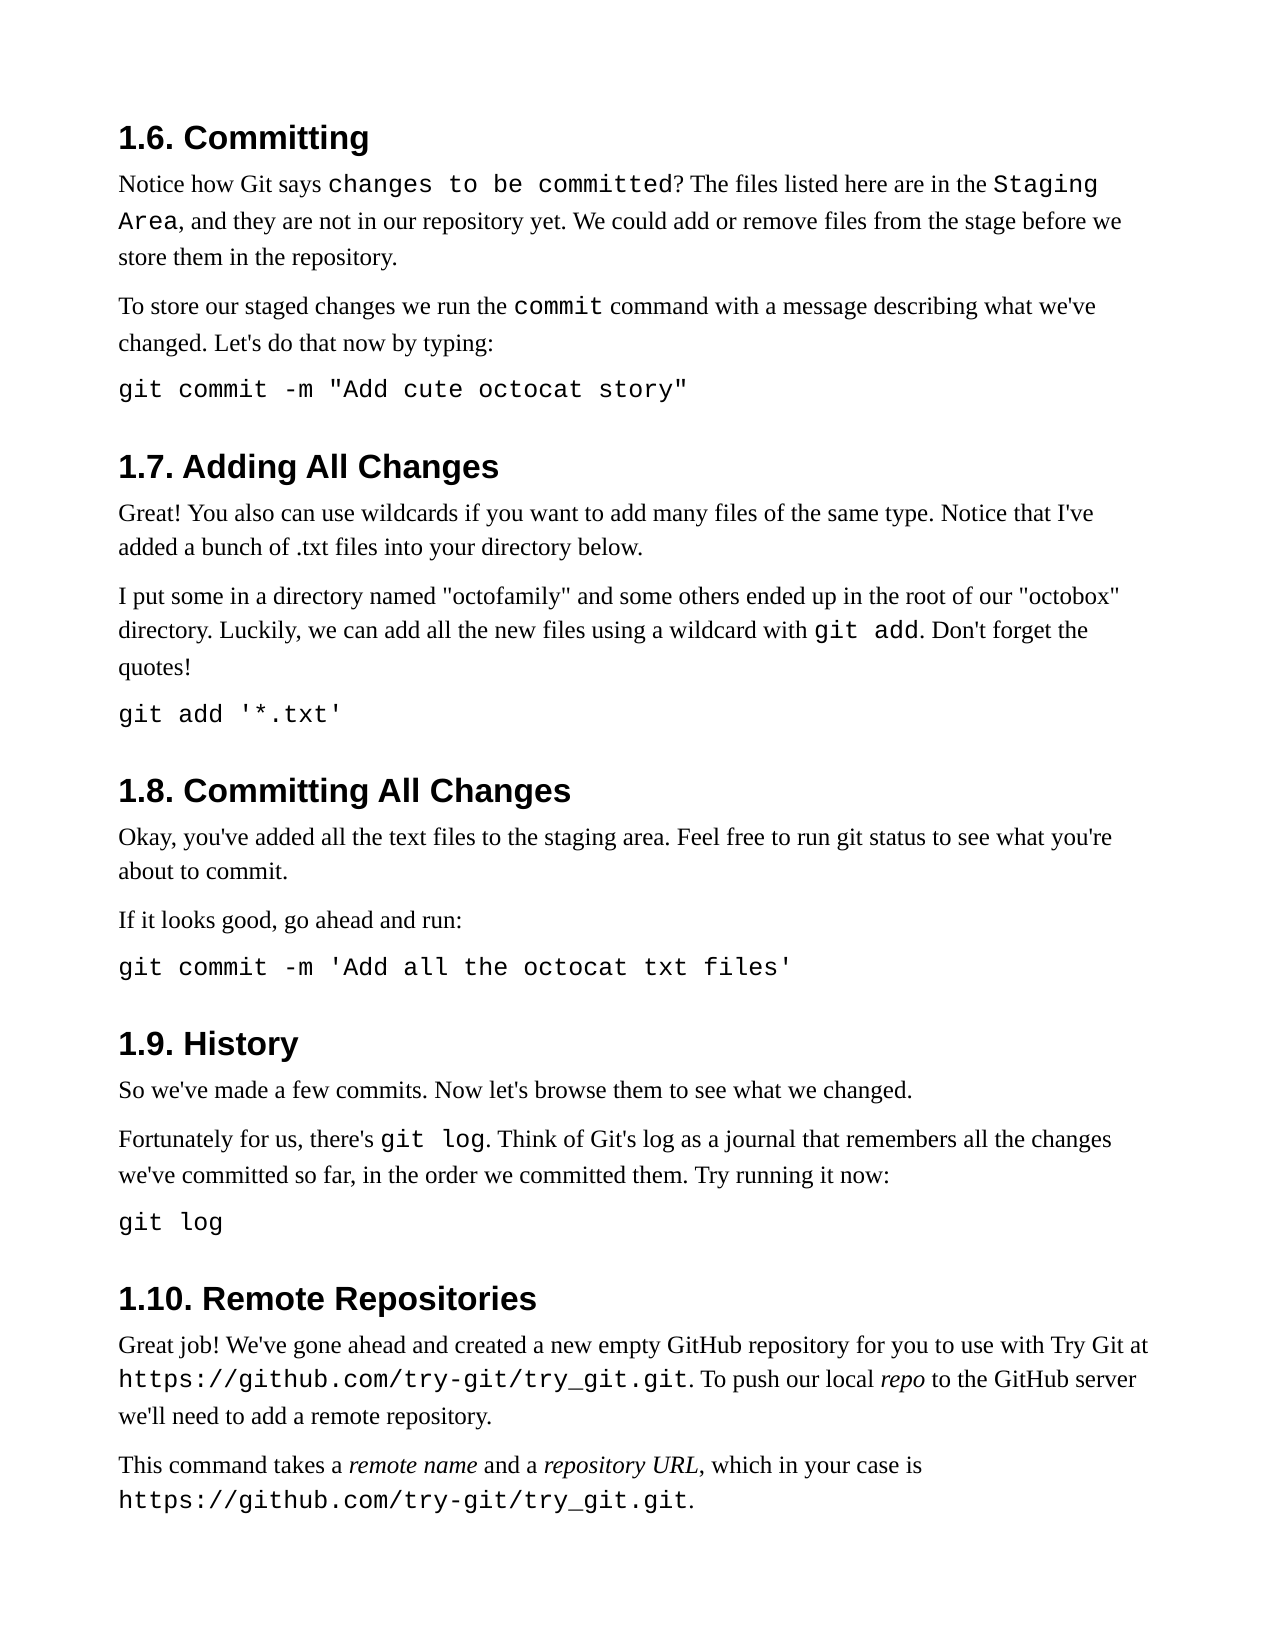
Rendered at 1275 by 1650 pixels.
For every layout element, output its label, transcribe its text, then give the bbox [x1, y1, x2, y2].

text Great job! We've gone ahead and created a new empty GitHub repository for you to use with Try Git at https://github.com/try-git/try_git.git. To push our local repo to the GitHub server we'll need to add a remote repository. [118, 1330, 1157, 1430]
text If it looks good, go ahead and run: [118, 905, 1157, 934]
text Fortunately for us, there's git log. Think of Git's log as a journal that remembers all the changes we've committed so far, in the order we committed them. Try running it now: [118, 1124, 1157, 1189]
text git commit -m "Add cute octocat story" [118, 377, 1157, 405]
subtitle 1.7. Adding All Changes [118, 446, 1157, 485]
text Great! You also can use wildcards if you want to add many files of the same type. Notice that I've added a bunch of .txt files into your directory below. [118, 498, 1157, 561]
text Notice how Git says changes to be committed? The files listed here are in the Staging Area, and they are not in our repository yet. We could add or remove files from the stage before we store them in the repository. [118, 169, 1157, 271]
text I put some in a directory named "octofamily" and some others ended up in the root of our "octobox" directory. Luckily, we can add all the new files using a wildcard with git add. Don't forget the quotes! [118, 581, 1157, 681]
text To store our staged changes we run the commit command with a message describing what we've changed. Let's do that now by typing: [118, 291, 1157, 357]
text So we've made a few commits. Now let's browse them to see what we changed. [118, 1075, 1157, 1104]
text git add '*.txt' [118, 701, 1157, 729]
text This command takes a remote name and a repository URL, which in your case is https://github.com/try-git/try_git.git. [118, 1450, 1157, 1516]
subtitle 1.8. Committing All Changes [118, 771, 1157, 809]
subtitle 1.9. History [118, 1024, 1157, 1062]
text git log [118, 1209, 1157, 1238]
subtitle 1.6. Committing [118, 118, 1157, 157]
text Okay, you've added all the text files to the staging area. Feel free to run git status to see what you're about to commit. [118, 822, 1157, 885]
subtitle 1.10. Remote Repositories [118, 1279, 1157, 1318]
text git commit -m 'Add all the octocat txt files' [118, 954, 1157, 983]
